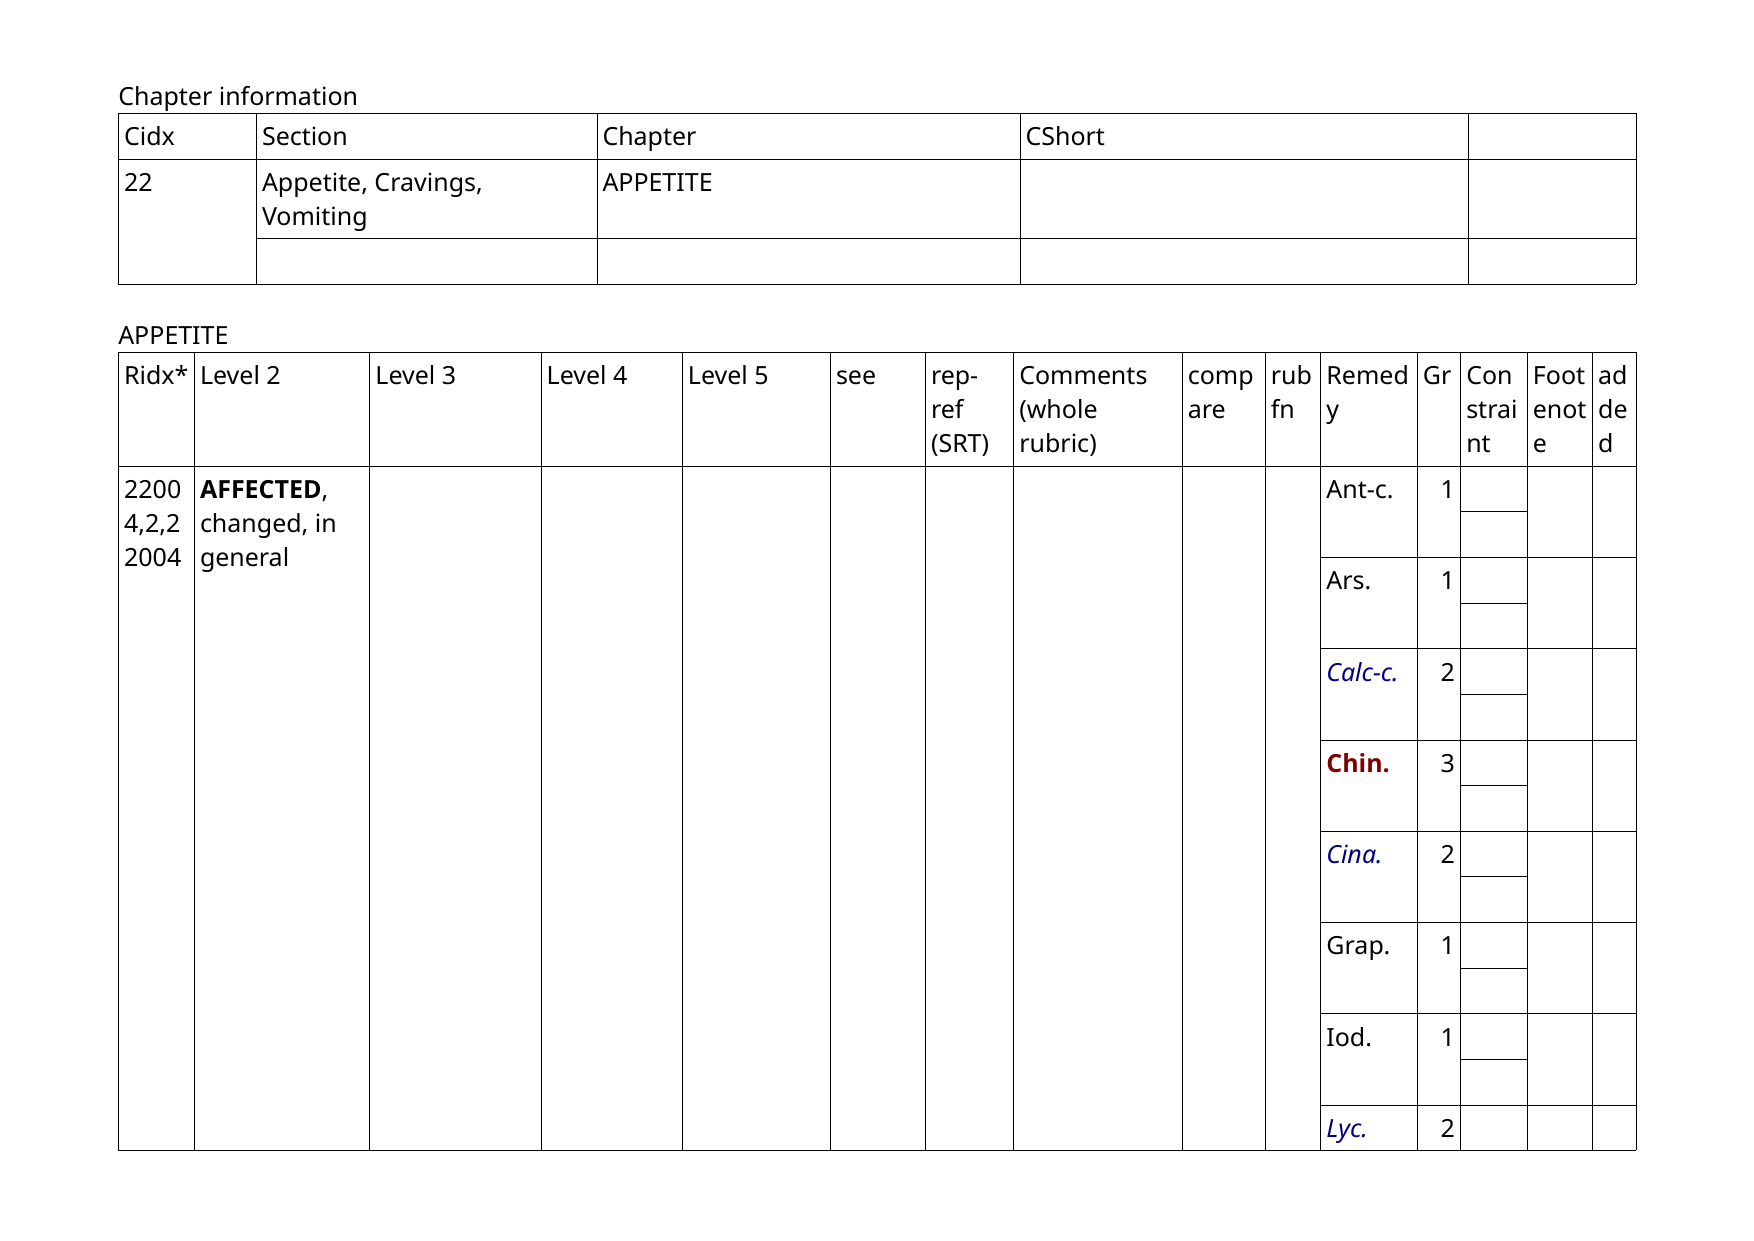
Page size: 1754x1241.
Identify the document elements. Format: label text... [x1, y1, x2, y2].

table_cell 22004,2,22004 [119, 467, 194, 1150]
table_cell [1461, 969, 1527, 1013]
table_cell [1528, 649, 1592, 739]
table_cell Appetite, Cravings, Vomiting [257, 160, 597, 238]
table_cell [1021, 239, 1468, 284]
table_header Level 5 [683, 353, 830, 466]
table_header Gr [1418, 353, 1460, 466]
table_header CShort [1021, 114, 1468, 158]
table_cell [1528, 467, 1592, 557]
table_header Remedy [1321, 353, 1417, 466]
table_cell [1461, 1014, 1527, 1059]
table_cell [1461, 1060, 1527, 1104]
table_cell Chin. [1321, 741, 1417, 831]
table_cell [1593, 1106, 1636, 1150]
table_cell [1461, 832, 1527, 876]
table_header Level 2 [195, 353, 369, 466]
table_cell [1461, 786, 1527, 831]
table_cell [1528, 1106, 1592, 1150]
table_cell [257, 239, 597, 284]
text APPETITE [118, 318, 1636, 352]
table_header compare [1183, 353, 1265, 466]
table_cell [1528, 832, 1592, 922]
table_cell [1461, 923, 1527, 968]
table_cell [370, 467, 541, 1150]
table_cell [1528, 558, 1592, 648]
table_header Section [257, 114, 597, 158]
table_cell Calc-c. [1321, 649, 1417, 739]
table_cell [1593, 558, 1636, 648]
table_cell [1461, 512, 1527, 557]
table_header Level 4 [542, 353, 682, 466]
table_cell [1593, 649, 1636, 739]
table_cell Ant-c. [1321, 467, 1417, 557]
table_cell 22 [119, 160, 256, 284]
table_header added [1593, 353, 1636, 466]
table_cell 1 [1418, 1014, 1460, 1104]
table_cell [1469, 160, 1636, 238]
table_cell affected, changed, in general [195, 467, 369, 1150]
table_cell [1461, 467, 1527, 511]
table_cell 1 [1418, 923, 1460, 1013]
table_header Level 3 [370, 353, 541, 466]
table_cell 1 [1418, 467, 1460, 557]
table_cell 2 [1418, 1106, 1460, 1150]
table_cell [1593, 923, 1636, 1013]
table_cell [1528, 1014, 1592, 1104]
table_cell 2 [1418, 832, 1460, 922]
table_cell [598, 239, 1020, 284]
table_cell [542, 467, 682, 1150]
table_cell [1593, 741, 1636, 831]
table_cell Grap. [1321, 923, 1417, 1013]
table_cell APPETITE [598, 160, 1020, 238]
table_cell [1593, 832, 1636, 922]
table_cell Lyc. [1321, 1106, 1417, 1150]
table_cell [831, 467, 925, 1150]
table_cell [1461, 604, 1527, 648]
table_header rep-ref (SRT) [926, 353, 1013, 466]
table_cell [1469, 239, 1636, 284]
table_cell [1528, 741, 1592, 831]
table_cell [926, 467, 1013, 1150]
table_cell [1593, 1014, 1636, 1104]
table_cell [1461, 649, 1527, 694]
table_cell [1461, 558, 1527, 603]
table_header Cidx [119, 114, 256, 158]
text Chapter information [118, 79, 1636, 113]
table_cell [1461, 1106, 1527, 1150]
table_cell [1461, 695, 1527, 739]
table_header Ridx* [119, 353, 194, 466]
table_cell [1183, 467, 1265, 1150]
table_cell [1021, 160, 1468, 238]
table_header Chapter [598, 114, 1020, 158]
table_cell [1461, 741, 1527, 785]
table_cell [1266, 467, 1320, 1150]
table_cell Cina. [1321, 832, 1417, 922]
table_cell [1528, 923, 1592, 1013]
table_header [1469, 114, 1636, 158]
table_cell 3 [1418, 741, 1460, 831]
table_header see [831, 353, 925, 466]
table_cell Ars. [1321, 558, 1417, 648]
table_header Constraint [1461, 353, 1527, 466]
table_cell 2 [1418, 649, 1460, 739]
table_cell 1 [1418, 558, 1460, 648]
table_cell [1593, 467, 1636, 557]
table_cell [1461, 877, 1527, 922]
table_header rub fn [1266, 353, 1320, 466]
table_header Footenote [1528, 353, 1592, 466]
table_cell Iod. [1321, 1014, 1417, 1104]
table_cell [1014, 467, 1182, 1150]
table_header Comments (whole rubric) [1014, 353, 1182, 466]
table_cell [683, 467, 830, 1150]
